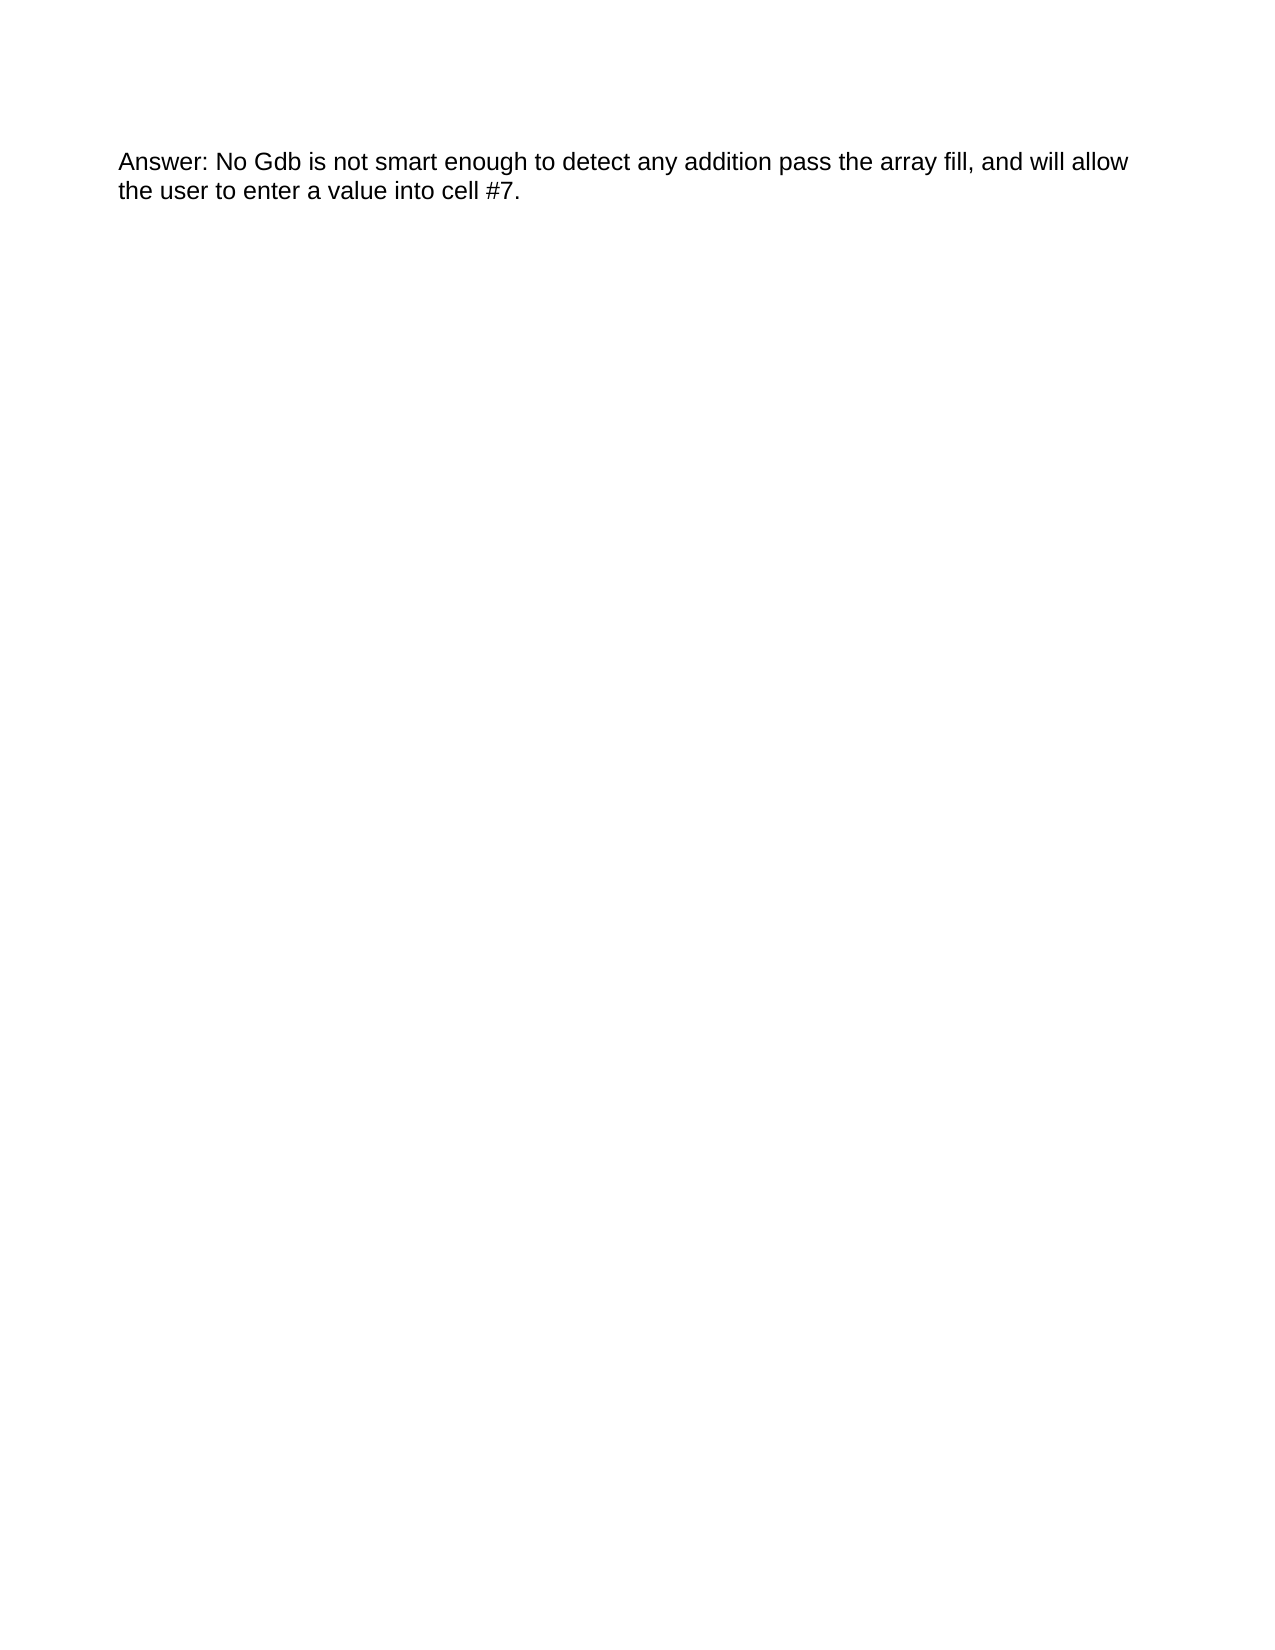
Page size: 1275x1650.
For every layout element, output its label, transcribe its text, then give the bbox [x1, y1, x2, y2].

text Answer: No Gdb is not smart enough to detect any addition pass the array fill, and will allow the user to enter a value into cell #7. [118, 147, 1157, 204]
